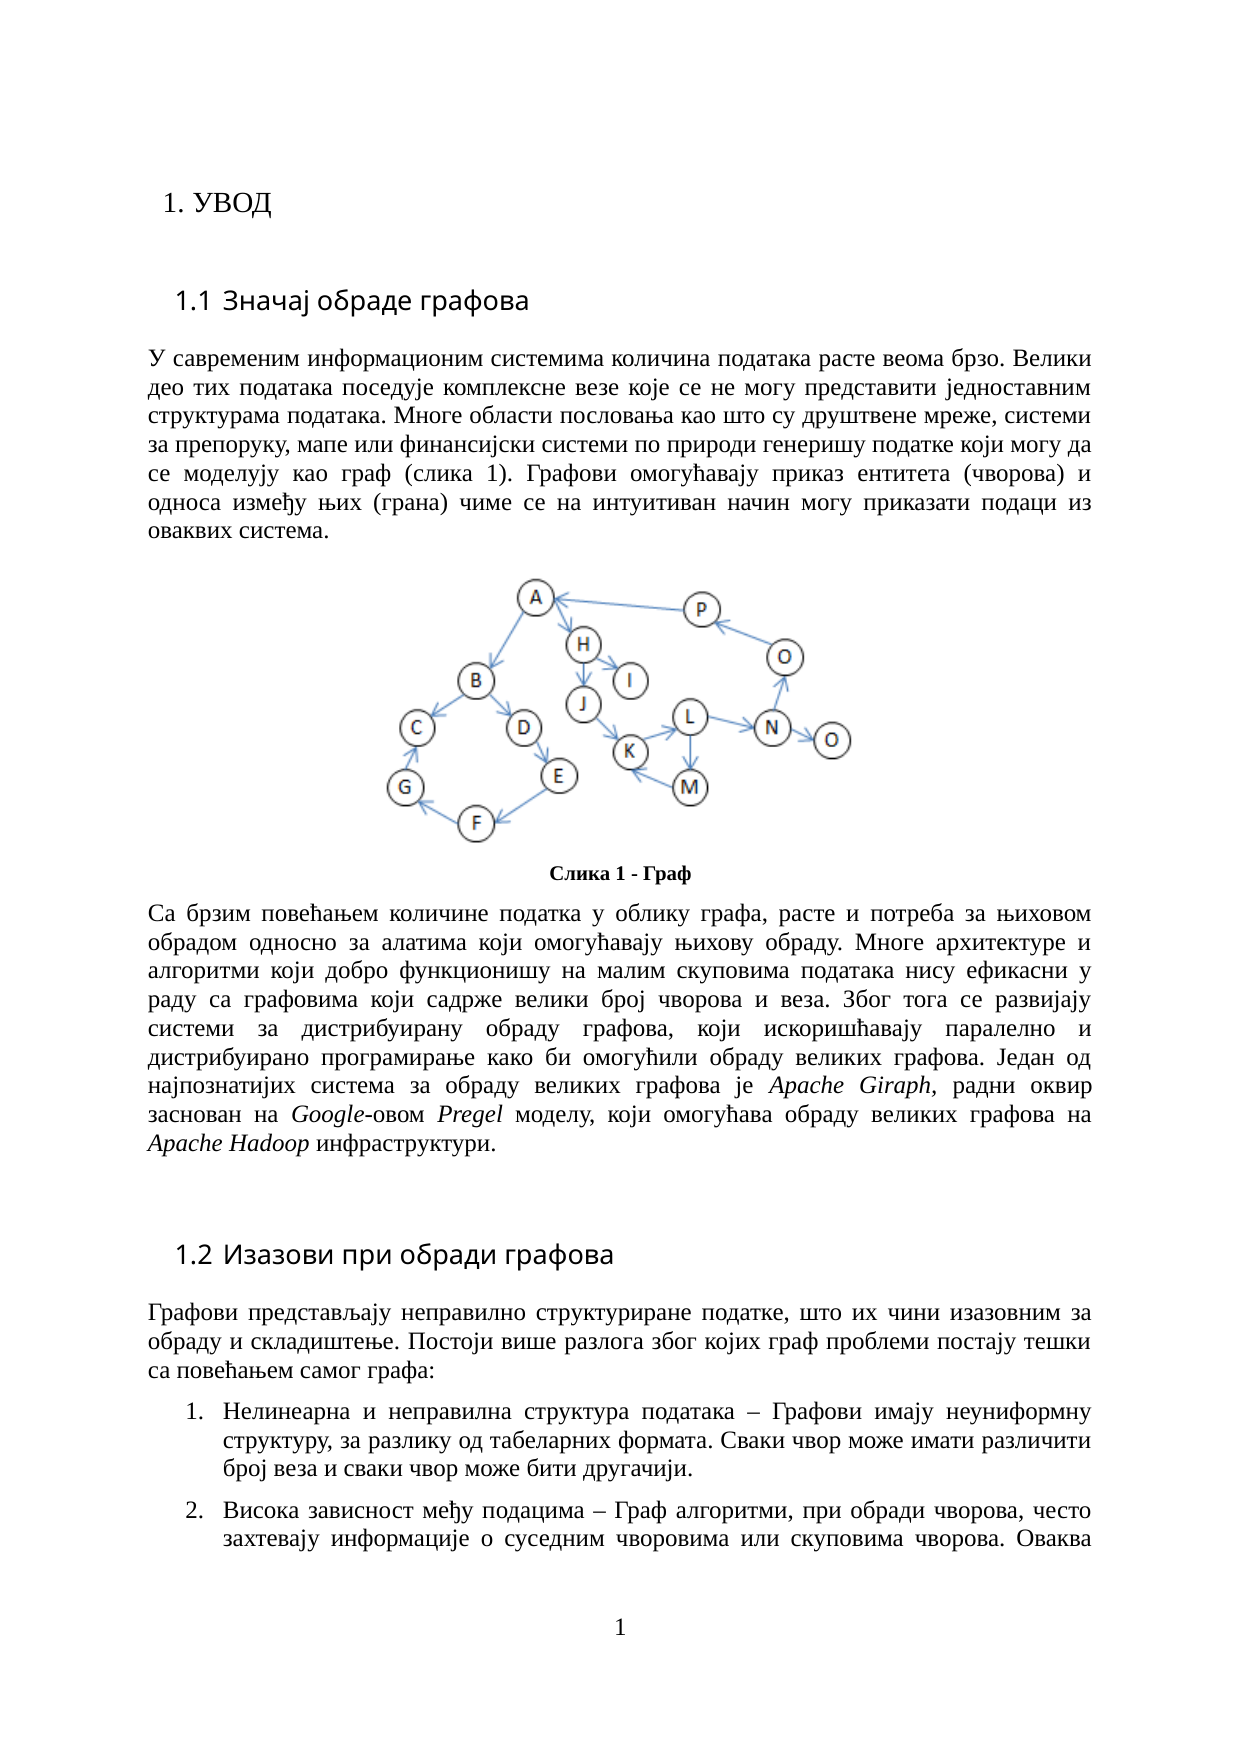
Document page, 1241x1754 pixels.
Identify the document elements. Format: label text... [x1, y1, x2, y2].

picture [385, 576, 856, 849]
text Графови представљају неправилно структуриране податке, што их чини изазовним за обраду и складиштење. Постоји више разлога због којих граф проблеми постају тешки са повећањем самог графа: [148, 1297, 1092, 1383]
text Слика 1 - Граф [148, 557, 1092, 885]
subtitle Изазови при обради графова [174, 1235, 1078, 1272]
list Нелинеарна и неправилна структура података – Графови имају неуниформну структуру, за разлику од табеларних формата. Сваки чвор може имати различити број веза и сваки чвор може бити другачији. [185, 1396, 1092, 1482]
text Са брзим повећањем количине податка у облику графа, расте и потреба за њиховом обрадом односно за алатима који омогућавају њихову обраду. Многе архитектуре и алгоритми који добро функционишу на малим скуповима података нису ефикасни у раду са графовима који садрже велики број чворова и веза. Због тога се развијају системи за дистрибуирану обраду графова, који искоришћавају паралелно и дистрибуирано програмирање како би омогућили обраду великих графова. Један од најпознатијих система за обраду великих графова је Apache Giraph, радни оквир заснован на Google-овом Pregel моделу, који омогућава обраду великих графова на Apache Hadoop инфраструктури. [148, 898, 1092, 1157]
text У савременим информационим системима количина података расте веома брзо. Велики део тих података поседује комплексне везе које се не могу представити једноставним структурама података. Многе области пословања као што су друштвене мреже, системи за препоруку, мапе или финансијски системи по природи генеришу податке који могу да се моделују као граф (слика 1). Графови омогућавају приказ ентитета (чворова) и односа између њих (грана) чиме се на интуитиван начин могу приказати подаци из оваквих система. [148, 343, 1092, 544]
list Висока зависност међу подацима – Граф алгоритми, при обради чворова, често захтевају информације о суседним чворовима или скуповима чворова. Оваква [185, 1495, 1092, 1552]
subtitle Значај обраде графова [174, 281, 1078, 318]
subtitle Увод [162, 185, 1078, 219]
